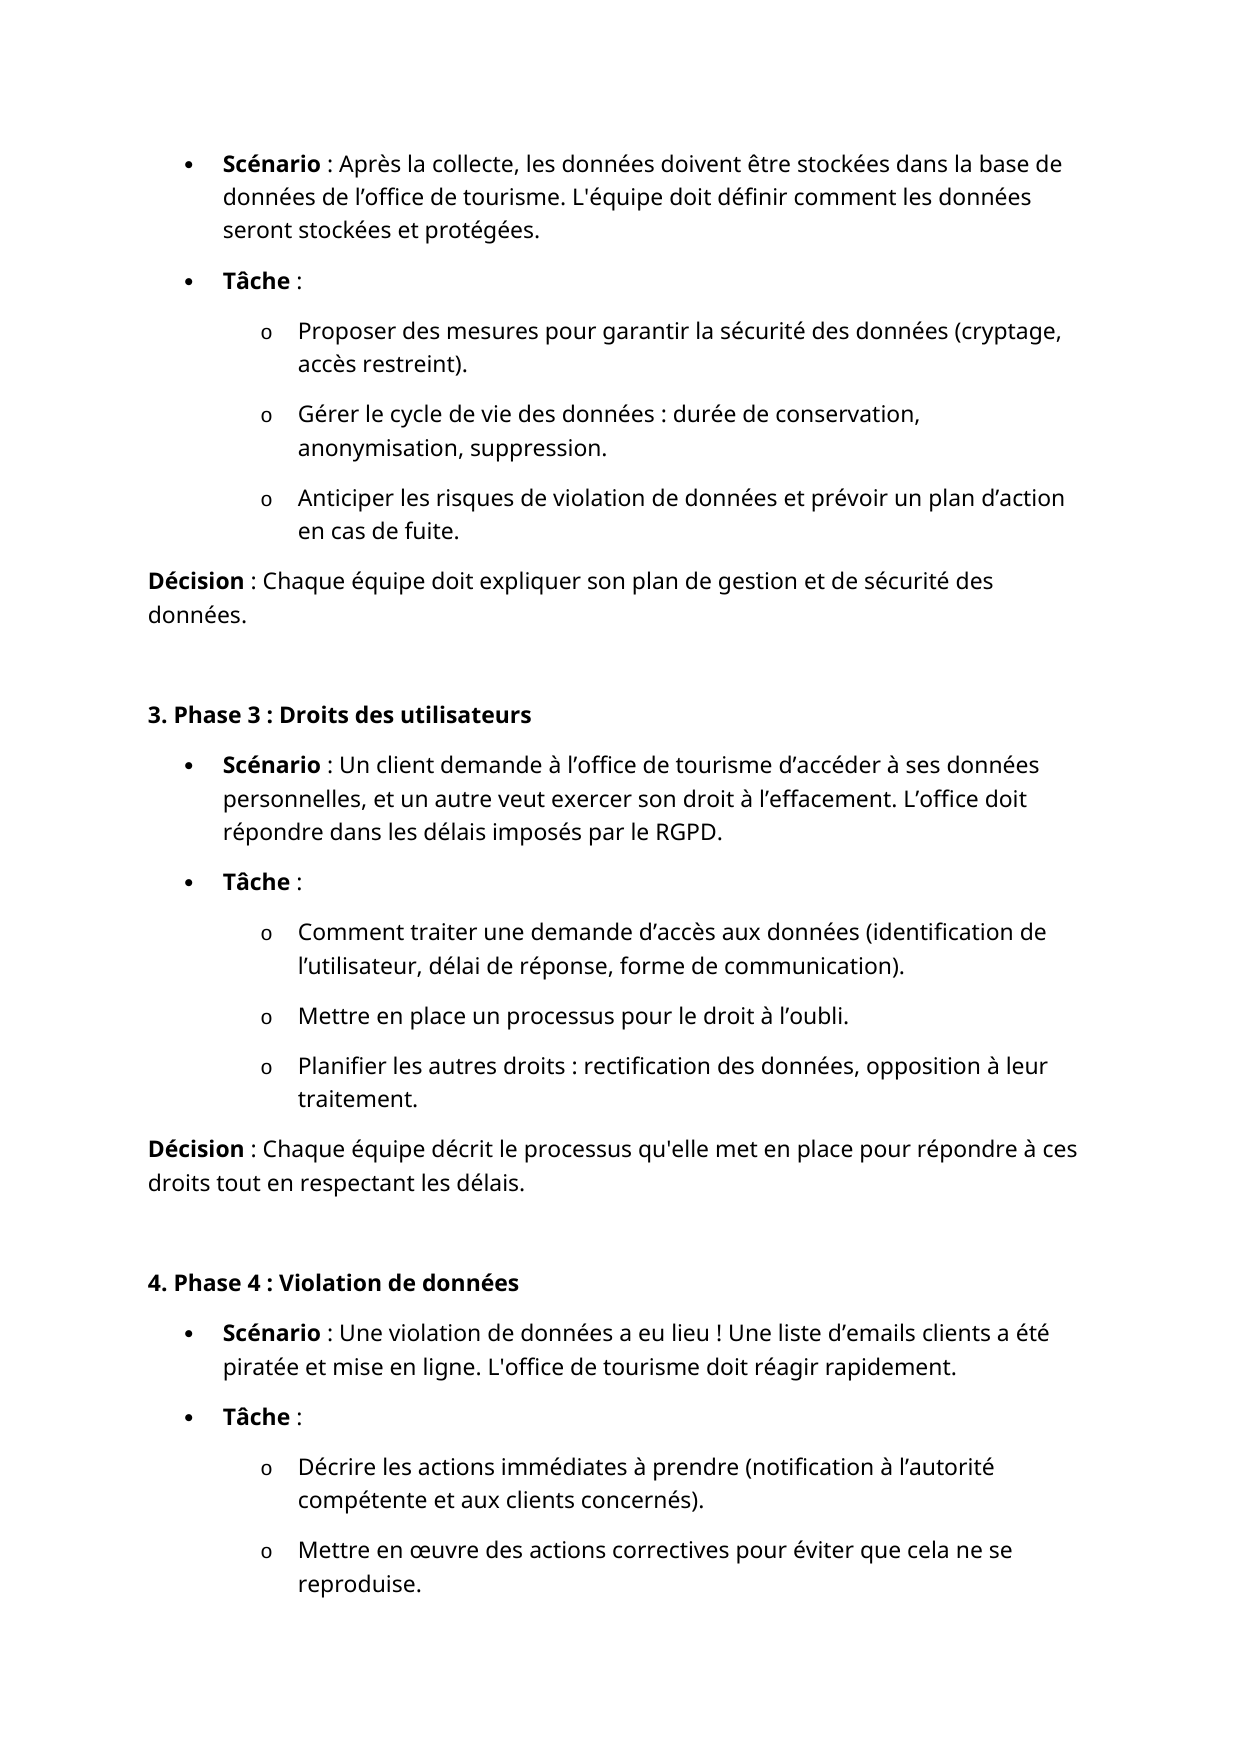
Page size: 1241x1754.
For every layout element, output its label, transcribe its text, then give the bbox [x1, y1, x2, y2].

list Scénario : Après la collecte, les données doivent être stockées dans la base de données de l’office de tourisme. L'équipe doit définir comment les données seront stockées et protégées. [185, 148, 1093, 246]
list Gérer le cycle de vie des données : durée de conservation, anonymisation, suppression. [260, 398, 1093, 463]
list Anticiper les risques de violation de données et prévoir un plan d’action en cas de fuite. [260, 482, 1093, 546]
list Scénario : Une violation de données a eu lieu ! Une liste d’emails clients a été piratée et mise en ligne. L'office de tourisme doit réagir rapidement. [185, 1317, 1093, 1382]
text 4. Phase 4 : Violation de données [148, 1267, 1093, 1298]
list Tâche : [185, 1401, 1093, 1432]
text 3. Phase 3 : Droits des utilisateurs [148, 699, 1093, 730]
list Planifier les autres droits : rectification des données, opposition à leur traitement. [260, 1050, 1093, 1114]
list Tâche : [185, 264, 1093, 296]
list Proposer des mesures pour garantir la sécurité des données (cryptage, accès restreint). [260, 315, 1093, 379]
list Tâche : [185, 866, 1093, 897]
list Mettre en œuvre des actions correctives pour éviter que cela ne se reproduise. [260, 1534, 1093, 1599]
list Mettre en place un processus pour le droit à l’oubli. [260, 1000, 1093, 1031]
list Comment traiter une demande d’accès aux données (identification de l’utilisateur, délai de réponse, forme de communication). [260, 916, 1093, 981]
text Décision : Chaque équipe doit expliquer son plan de gestion et de sécurité des données. [148, 565, 1093, 630]
text Décision : Chaque équipe décrit le processus qu'elle met en place pour répondre à ces droits tout en respectant les délais. [148, 1133, 1093, 1198]
list Scénario : Un client demande à l’office de tourisme d’accéder à ses données personnelles, et un autre veut exercer son droit à l’effacement. L’office doit répondre dans les délais imposés par le RGPD. [185, 749, 1093, 847]
list Décrire les actions immédiates à prendre (notification à l’autorité compétente et aux clients concernés). [260, 1451, 1093, 1515]
